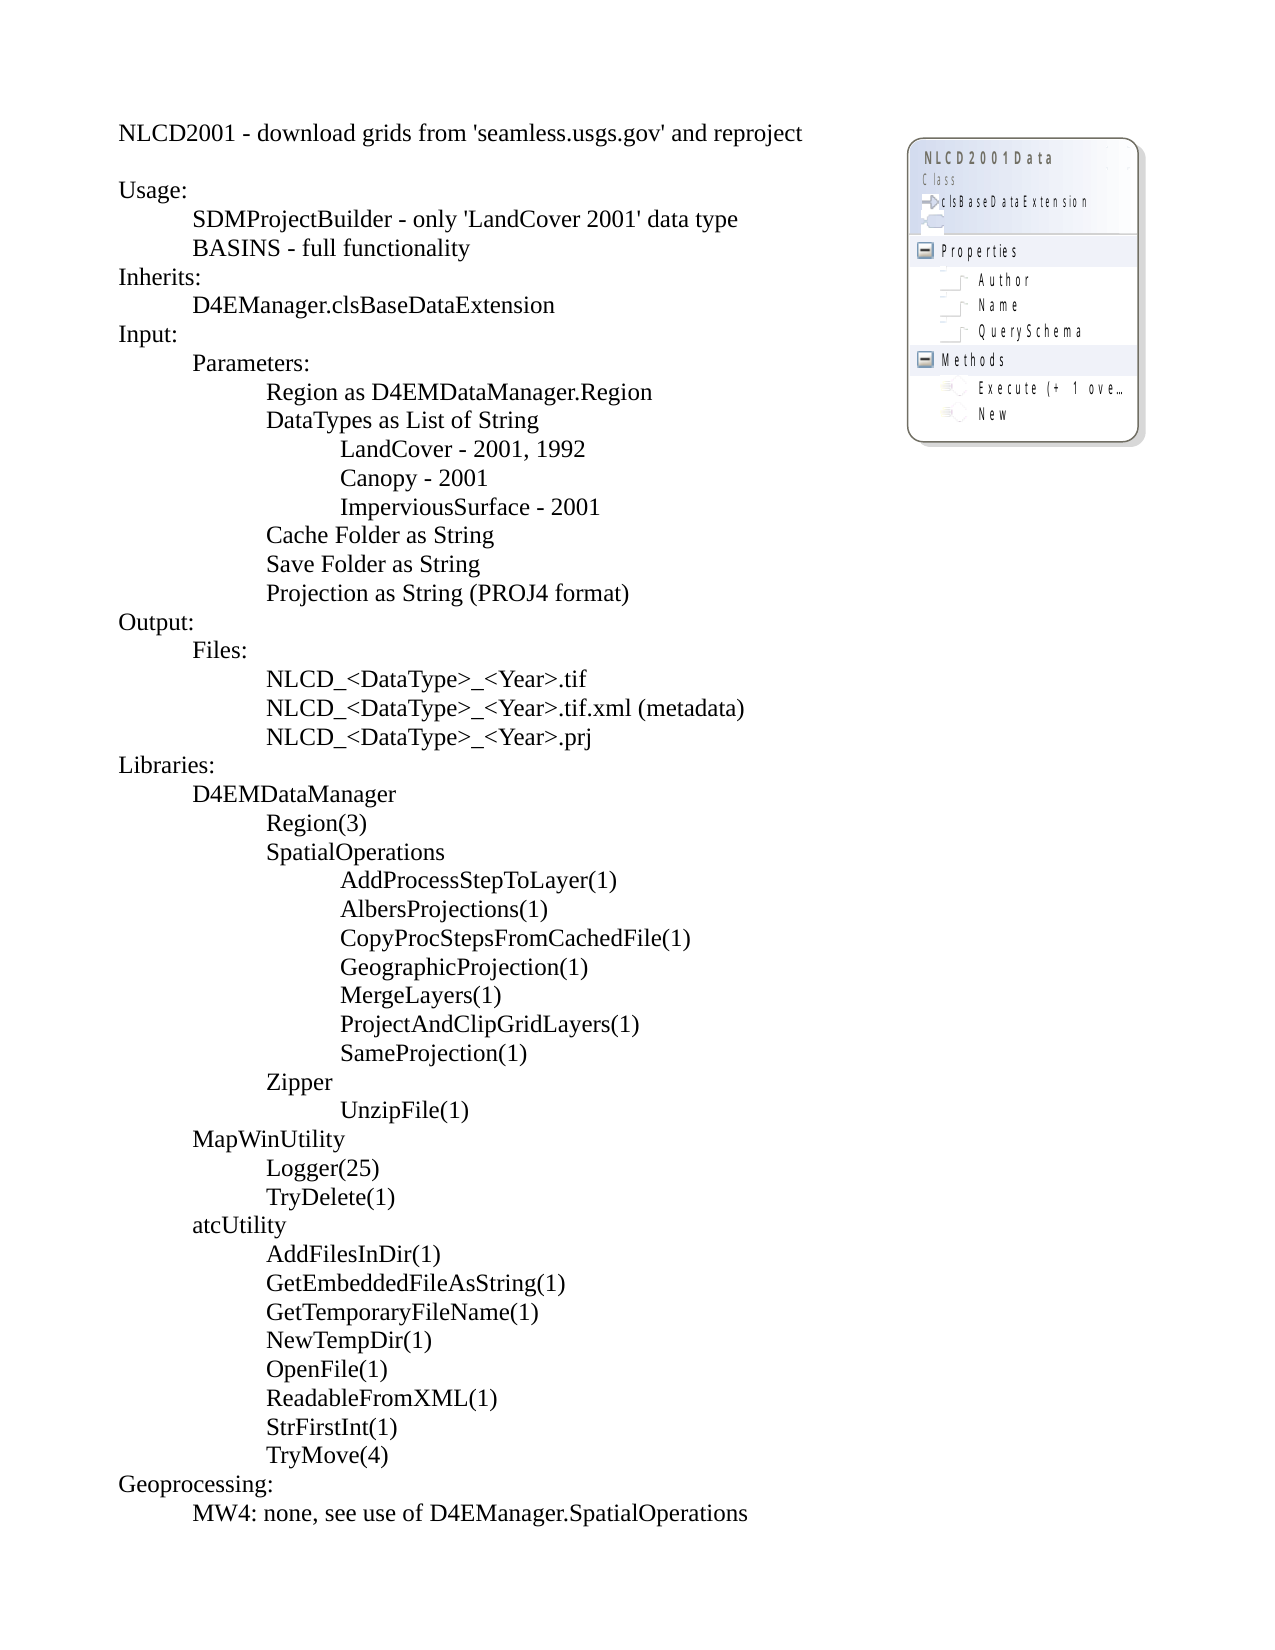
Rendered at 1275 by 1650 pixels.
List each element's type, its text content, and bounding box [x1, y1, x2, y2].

text SDMProjectBuilder - only 'LandCover 2001' data type [118, 204, 892, 233]
text Region as D4EMDataManager.Region [118, 377, 892, 406]
text Input: [118, 319, 892, 348]
text GetTemporaryFileName(1) [118, 1297, 1157, 1326]
text GetEmbeddedFileAsString(1) [118, 1268, 1157, 1297]
text AddFilesInDir(1) [118, 1239, 1157, 1268]
text NLCD_<DataType>_<Year>.tif.xml (metadata) [118, 693, 1157, 722]
text MapWinUtility [118, 1124, 1157, 1153]
text Region(3) [118, 808, 1157, 837]
text Projection as String (PROJ4 format) [118, 578, 1157, 607]
text Canopy - 2001 [118, 463, 1157, 492]
text TryDelete(1) [118, 1182, 1157, 1211]
text Save Folder as String [118, 549, 1157, 578]
text Parameters: [118, 348, 892, 377]
text NLCD_<DataType>_<Year>.prj [118, 722, 1157, 751]
text AlbersProjections(1) [118, 894, 1157, 923]
text ProjectAndClipGridLayers(1) [118, 1009, 1157, 1038]
text LandCover - 2001, 1992 [118, 434, 1157, 463]
text ImperviousSurface - 2001 [118, 492, 1157, 521]
text StrFirstInt(1) [118, 1412, 1157, 1441]
text UnzipFile(1) [118, 1096, 1157, 1124]
text Output: [118, 607, 1157, 636]
text Cache Folder as String [118, 521, 1157, 549]
text Geoprocessing: [118, 1469, 1157, 1498]
text Usage: [118, 176, 892, 204]
text Inherits: [118, 262, 892, 291]
text SpatialOperations [118, 837, 1157, 866]
text MW4: none, see use of D4EManager.SpatialOperations [118, 1498, 1157, 1527]
text D4EManager.clsBaseDataExtension [118, 291, 892, 319]
text TryMove(4) [118, 1441, 1157, 1469]
text GeographicProjection(1) [118, 952, 1157, 981]
text atcUtility [118, 1211, 1157, 1239]
text MergeLayers(1) [118, 981, 1157, 1009]
text OpenFile(1) [118, 1354, 1157, 1383]
text AddProcessStepToLayer(1) [118, 866, 1157, 894]
text Libraries: [118, 751, 1157, 779]
text CopyProcStepsFromCachedFile(1) [118, 923, 1157, 952]
text Files: [118, 636, 1157, 664]
text Zipper [118, 1067, 1157, 1096]
text D4EMDataManager [118, 779, 1157, 808]
text BASINS - full functionality [118, 233, 892, 262]
text ReadableFromXML(1) [118, 1383, 1157, 1412]
text NLCD_<DataType>_<Year>.tif [118, 664, 1157, 693]
text NewTempDir(1) [118, 1326, 1157, 1354]
text Logger(25) [118, 1153, 1157, 1182]
text SameProjection(1) [118, 1038, 1157, 1067]
text DataTypes as List of String [118, 406, 892, 434]
text NLCD2001 - download grids from 'seamless.usgs.gov' and reproject [118, 118, 1157, 147]
